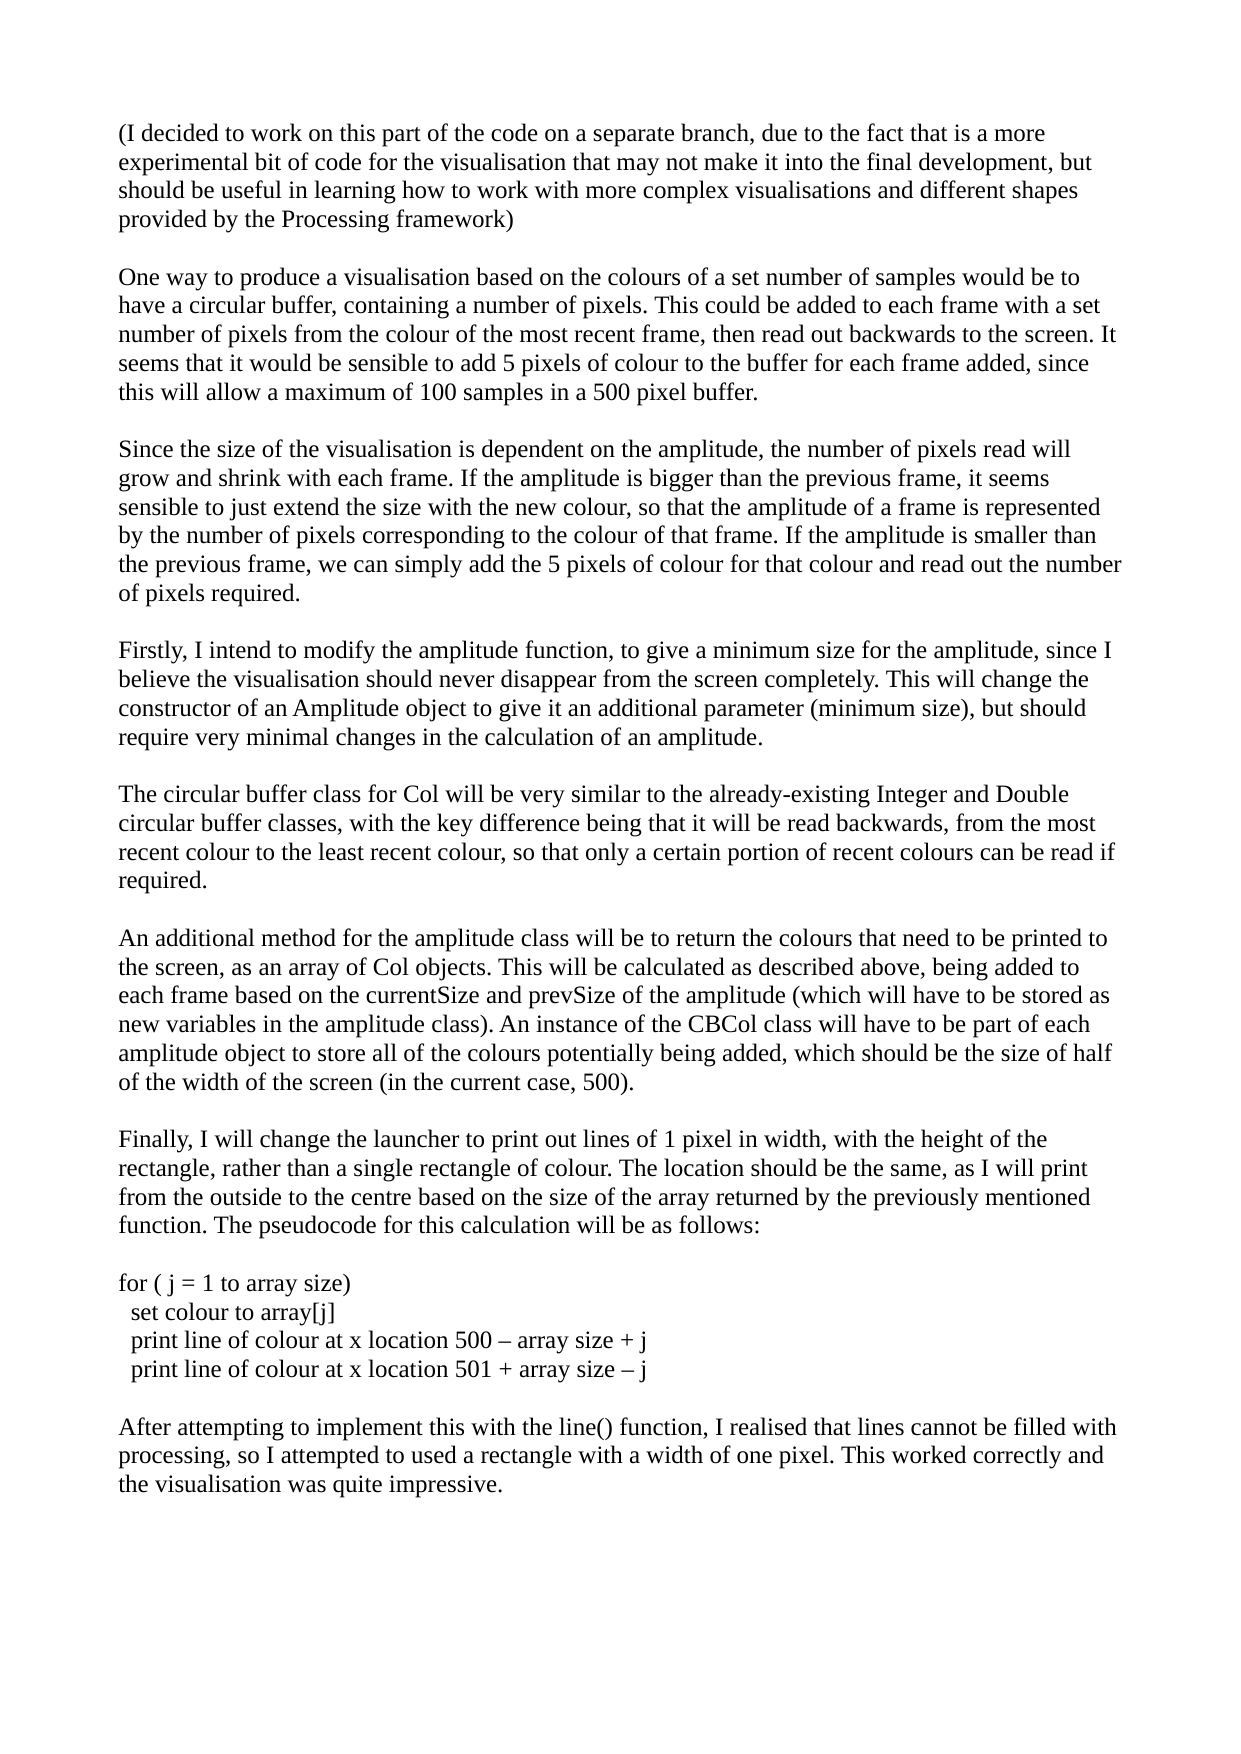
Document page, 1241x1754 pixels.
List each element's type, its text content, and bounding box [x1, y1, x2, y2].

text print line of colour at x location 501 + array size – j [118, 1354, 1122, 1383]
text One way to produce a visualisation based on the colours of a set number of samples would be to have a circular buffer, containing a number of pixels. This could be added to each frame with a set number of pixels from the colour of the most recent frame, then read out backwards to the screen. It seems that it would be sensible to add 5 pixels of colour to the buffer for each frame added, since this will allow a maximum of 100 samples in a 500 pixel buffer. [118, 262, 1122, 406]
text The circular buffer class for Col will be very similar to the already-existing Integer and Double circular buffer classes, with the key difference being that it will be read backwards, from the most recent colour to the least recent colour, so that only a certain portion of recent colours can be read if required. [118, 751, 1122, 894]
text print line of colour at x location 500 – array size + j [118, 1326, 1122, 1354]
text Firstly, I intend to modify the amplitude function, to give a minimum size for the amplitude, since I believe the visualisation should never disappear from the screen completely. This will change the constructor of an Amplitude object to give it an additional parameter (minimum size), but should require very minimal changes in the calculation of an amplitude. [118, 636, 1122, 751]
text Finally, I will change the launcher to print out lines of 1 pixel in width, with the height of the rectangle, rather than a single rectangle of colour. The location should be the same, as I will print from the outside to the centre based on the size of the array returned by the previously mentioned function. The pseudocode for this calculation will be as follows: [118, 1124, 1122, 1239]
text for ( j = 1 to array size) [118, 1268, 1122, 1297]
text After attempting to implement this with the line() function, I realised that lines cannot be filled with processing, so I attempted to used a rectangle with a width of one pixel. This worked correctly and the visualisation was quite impressive. [118, 1412, 1122, 1498]
text An additional method for the amplitude class will be to return the colours that need to be printed to the screen, as an array of Col objects. This will be calculated as described above, being added to each frame based on the currentSize and prevSize of the amplitude (which will have to be stored as new variables in the amplitude class). An instance of the CBCol class will have to be part of each amplitude object to store all of the colours potentially being added, which should be the size of half of the width of the screen (in the current case, 500). [118, 923, 1122, 1096]
text Since the size of the visualisation is dependent on the amplitude, the number of pixels read will grow and shrink with each frame. If the amplitude is bigger than the previous frame, it seems sensible to just extend the size with the new colour, so that the amplitude of a frame is represented by the number of pixels corresponding to the colour of that frame. If the amplitude is smaller than the previous frame, we can simply add the 5 pixels of colour for that colour and read out the number of pixels required. [118, 434, 1122, 607]
text (I decided to work on this part of the code on a separate branch, due to the fact that is a more experimental bit of code for the visualisation that may not make it into the final development, but should be useful in learning how to work with more complex visualisations and different shapes provided by the Processing framework) [118, 118, 1122, 233]
text set colour to array[j] [118, 1297, 1122, 1326]
